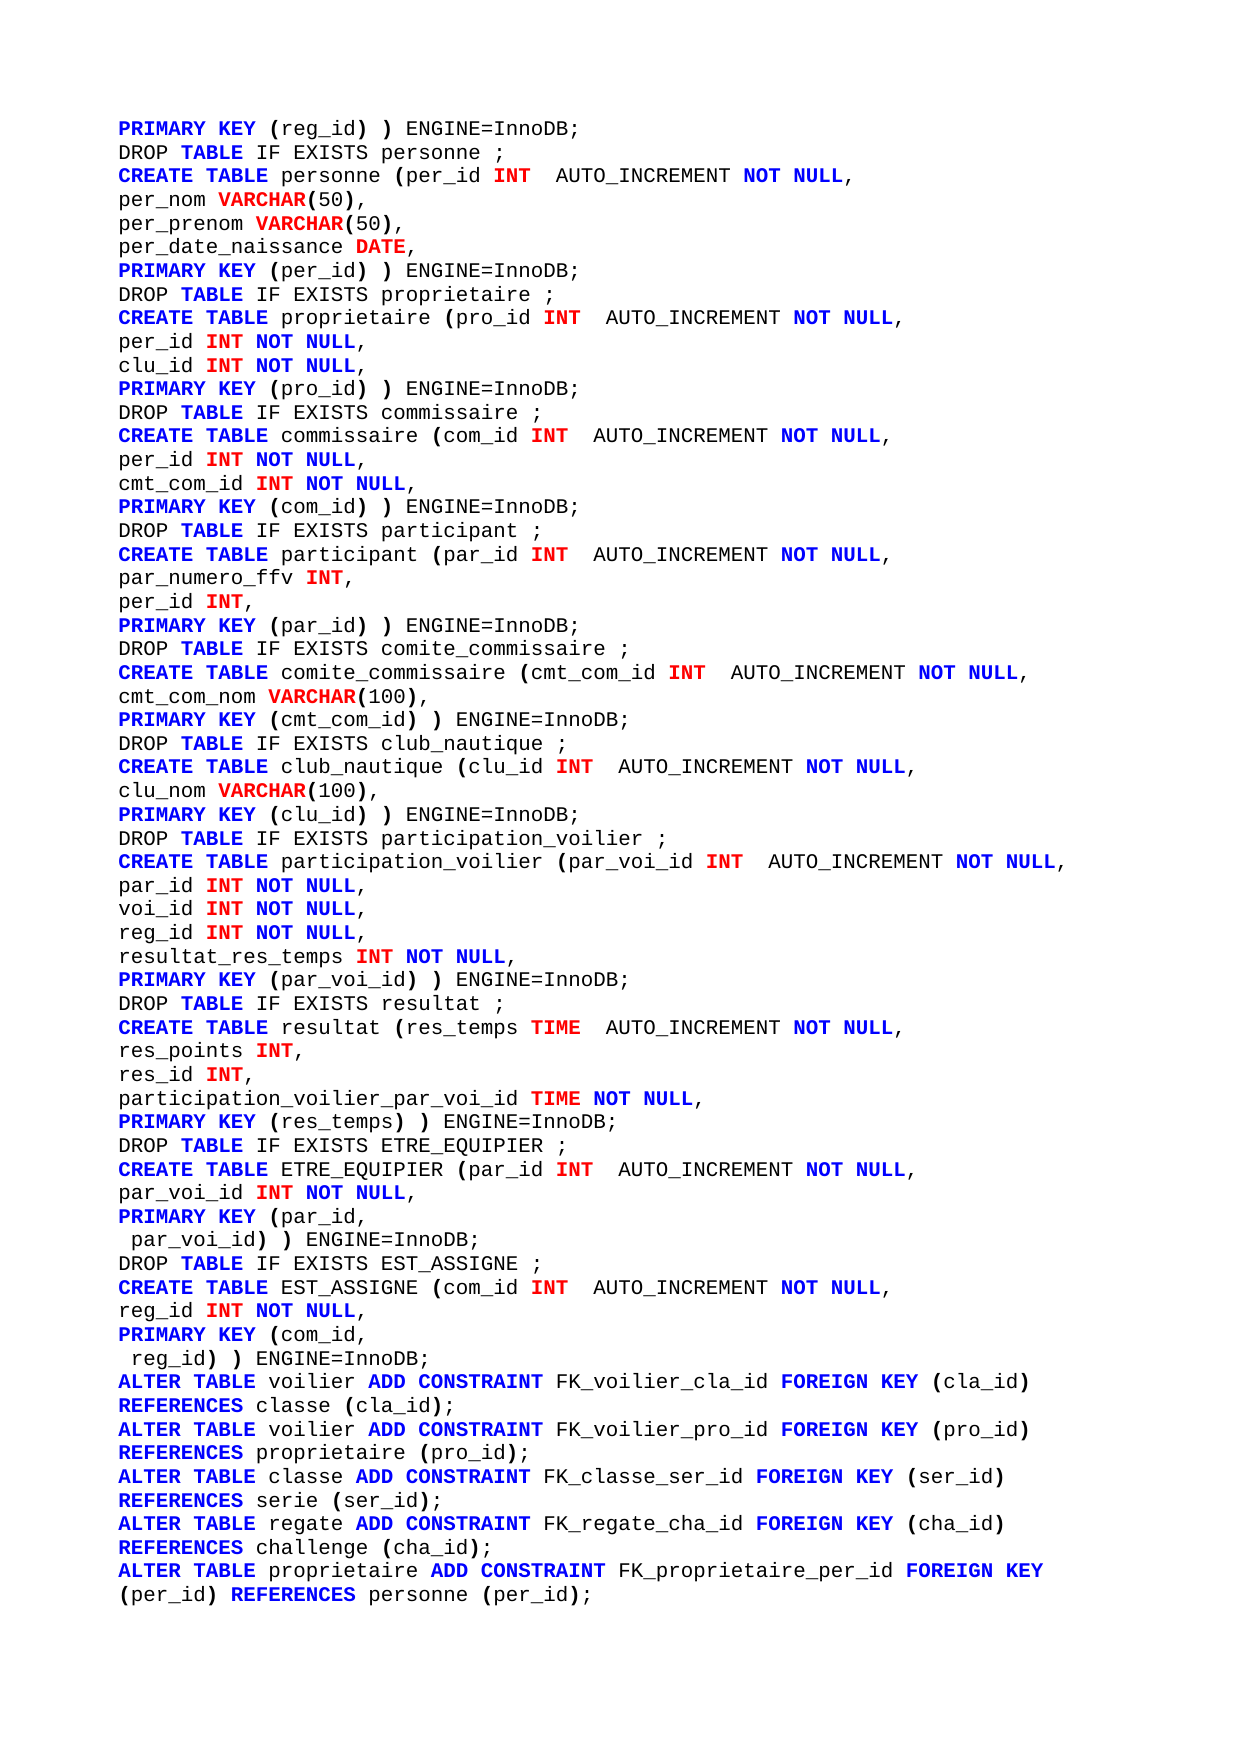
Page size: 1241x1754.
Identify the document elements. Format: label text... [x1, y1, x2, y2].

text PRIMARY KEY (reg_id) ) ENGINE=InnoDB; [118, 118, 1122, 142]
text DROP TABLE IF EXISTS personne ; [118, 142, 1122, 165]
text per_id INT NOT NULL, [118, 449, 1122, 473]
text DROP TABLE IF EXISTS proprietaire ; [118, 284, 1122, 307]
text par_numero_ffv INT, [118, 567, 1122, 591]
text PRIMARY KEY (par_id) ) ENGINE=InnoDB; [118, 615, 1122, 638]
text CREATE TABLE EST_ASSIGNE (com_id INT AUTO_INCREMENT NOT NULL, [118, 1277, 1122, 1300]
text CREATE TABLE ETRE_EQUIPIER (par_id INT AUTO_INCREMENT NOT NULL, [118, 1158, 1122, 1182]
text PRIMARY KEY (per_id) ) ENGINE=InnoDB; [118, 260, 1122, 284]
text voi_id INT NOT NULL, [118, 898, 1122, 922]
text DROP TABLE IF EXISTS commissaire ; [118, 402, 1122, 426]
text ALTER TABLE voilier ADD CONSTRAINT FK_voilier_pro_id FOREIGN KEY (pro_id) REFERENCES proprietaire (pro_id); [118, 1419, 1122, 1466]
text reg_id INT NOT NULL, [118, 922, 1122, 946]
text participation_voilier_par_voi_id TIME NOT NULL, [118, 1088, 1122, 1111]
text reg_id) ) ENGINE=InnoDB; [118, 1348, 1122, 1371]
text PRIMARY KEY (pro_id) ) ENGINE=InnoDB; [118, 378, 1122, 402]
text ALTER TABLE regate ADD CONSTRAINT FK_regate_cha_id FOREIGN KEY (cha_id) REFERENCES challenge (cha_id); [118, 1513, 1122, 1561]
text par_id INT NOT NULL, [118, 875, 1122, 898]
text CREATE TABLE participation_voilier (par_voi_id INT AUTO_INCREMENT NOT NULL, [118, 851, 1122, 875]
text ALTER TABLE proprietaire ADD CONSTRAINT FK_proprietaire_per_id FOREIGN KEY (per_id) REFERENCES personne (per_id); [118, 1561, 1122, 1608]
text PRIMARY KEY (cmt_com_id) ) ENGINE=InnoDB; [118, 709, 1122, 733]
text DROP TABLE IF EXISTS club_nautique ; [118, 733, 1122, 757]
text DROP TABLE IF EXISTS resultat ; [118, 993, 1122, 1017]
text CREATE TABLE proprietaire (pro_id INT AUTO_INCREMENT NOT NULL, [118, 307, 1122, 331]
text DROP TABLE IF EXISTS participation_voilier ; [118, 827, 1122, 851]
text CREATE TABLE commissaire (com_id INT AUTO_INCREMENT NOT NULL, [118, 426, 1122, 449]
text per_prenom VARCHAR(50), [118, 213, 1122, 236]
text CREATE TABLE participant (par_id INT AUTO_INCREMENT NOT NULL, [118, 544, 1122, 567]
text DROP TABLE IF EXISTS ETRE_EQUIPIER ; [118, 1135, 1122, 1158]
text CREATE TABLE club_nautique (clu_id INT AUTO_INCREMENT NOT NULL, [118, 757, 1122, 780]
text reg_id INT NOT NULL, [118, 1300, 1122, 1324]
text PRIMARY KEY (res_temps) ) ENGINE=InnoDB; [118, 1111, 1122, 1135]
text PRIMARY KEY (com_id) ) ENGINE=InnoDB; [118, 496, 1122, 520]
text CREATE TABLE personne (per_id INT AUTO_INCREMENT NOT NULL, [118, 165, 1122, 189]
text cmt_com_nom VARCHAR(100), [118, 686, 1122, 709]
text ALTER TABLE voilier ADD CONSTRAINT FK_voilier_cla_id FOREIGN KEY (cla_id) REFERENCES classe (cla_id); [118, 1371, 1122, 1419]
text cmt_com_id INT NOT NULL, [118, 473, 1122, 496]
text per_id INT, [118, 591, 1122, 615]
text clu_nom VARCHAR(100), [118, 780, 1122, 804]
text PRIMARY KEY (clu_id) ) ENGINE=InnoDB; [118, 804, 1122, 827]
text clu_id INT NOT NULL, [118, 354, 1122, 378]
text per_date_naissance DATE, [118, 236, 1122, 260]
text per_nom VARCHAR(50), [118, 189, 1122, 213]
text par_voi_id INT NOT NULL, [118, 1182, 1122, 1206]
text resultat_res_temps INT NOT NULL, [118, 946, 1122, 969]
text res_points INT, [118, 1040, 1122, 1064]
text PRIMARY KEY (com_id, [118, 1324, 1122, 1348]
text CREATE TABLE resultat (res_temps TIME AUTO_INCREMENT NOT NULL, [118, 1017, 1122, 1040]
text ALTER TABLE classe ADD CONSTRAINT FK_classe_ser_id FOREIGN KEY (ser_id) REFERENCES serie (ser_id); [118, 1466, 1122, 1513]
text PRIMARY KEY (par_voi_id) ) ENGINE=InnoDB; [118, 969, 1122, 993]
text PRIMARY KEY (par_id, [118, 1206, 1122, 1229]
text DROP TABLE IF EXISTS comite_commissaire ; [118, 638, 1122, 662]
text per_id INT NOT NULL, [118, 331, 1122, 354]
text res_id INT, [118, 1064, 1122, 1088]
text DROP TABLE IF EXISTS EST_ASSIGNE ; [118, 1253, 1122, 1277]
text par_voi_id) ) ENGINE=InnoDB; [118, 1229, 1122, 1253]
text CREATE TABLE comite_commissaire (cmt_com_id INT AUTO_INCREMENT NOT NULL, [118, 662, 1122, 686]
text DROP TABLE IF EXISTS participant ; [118, 520, 1122, 544]
